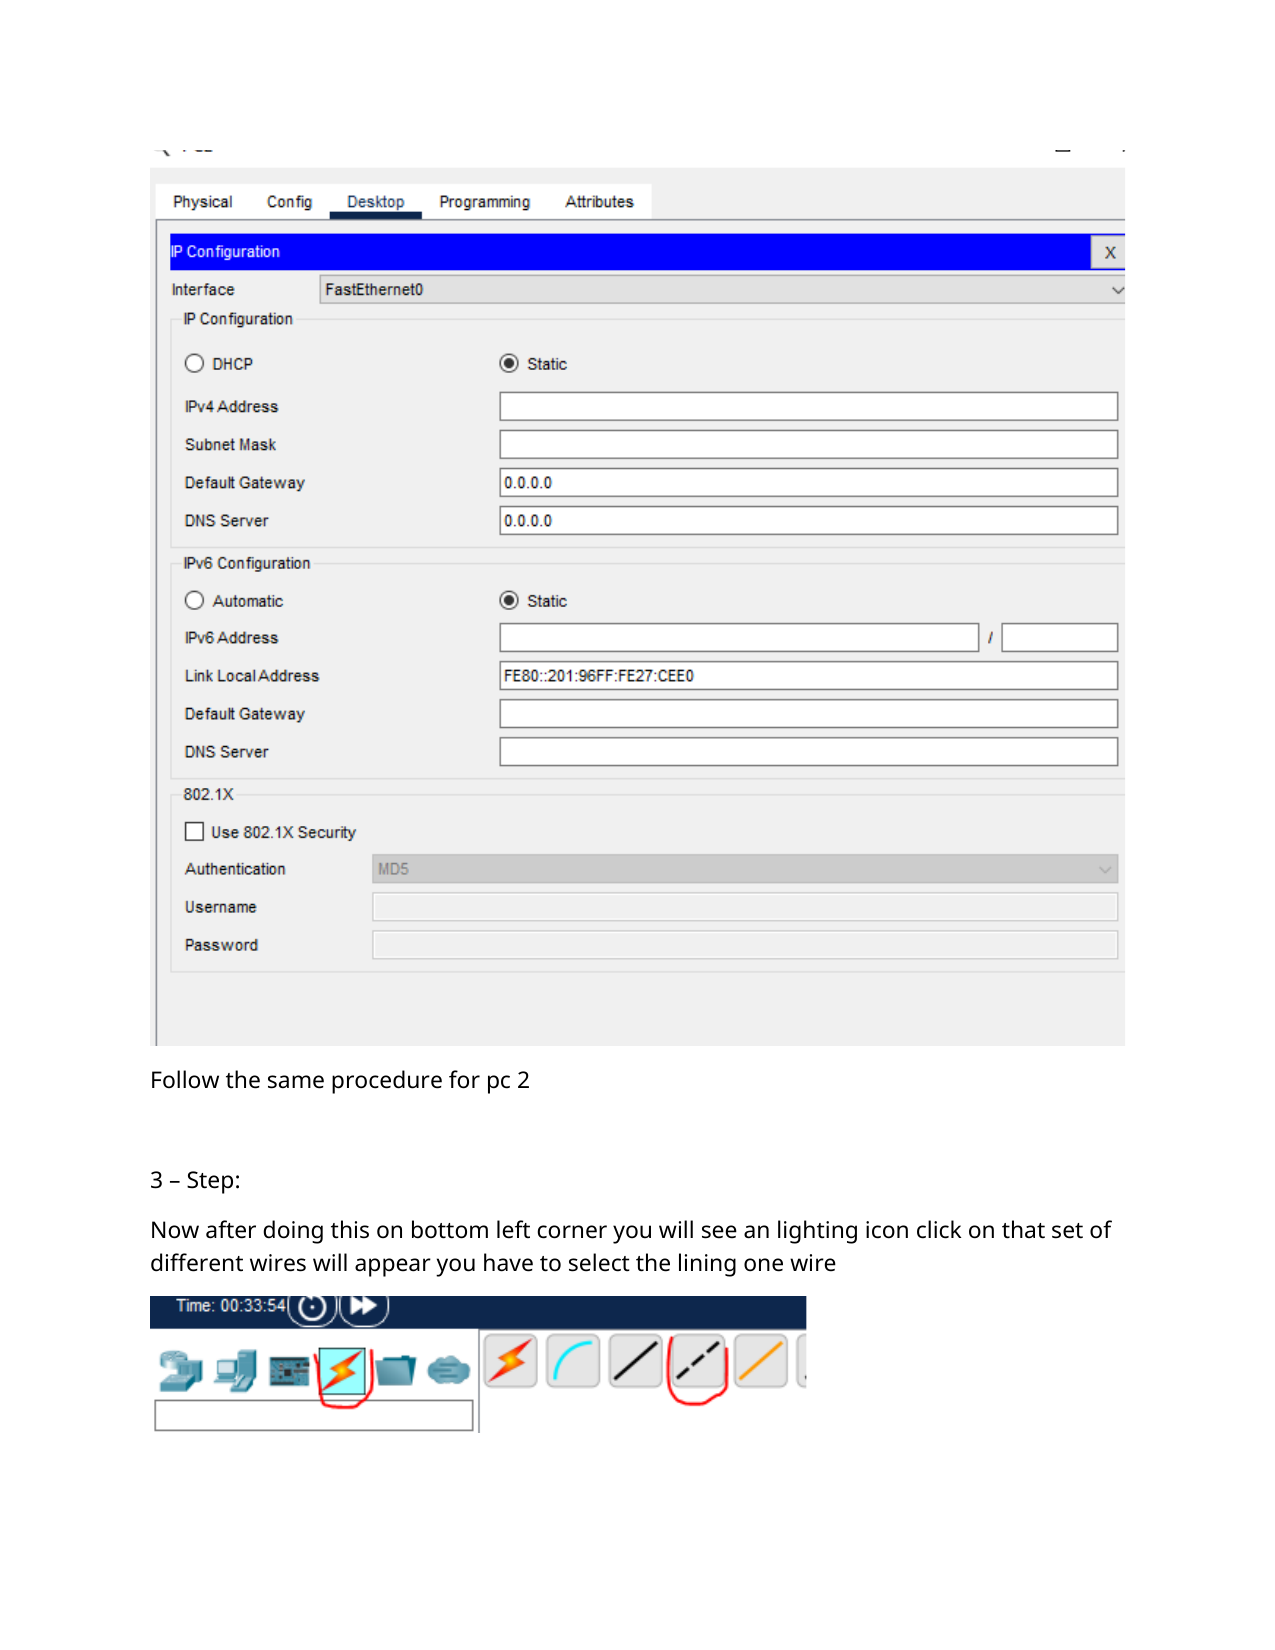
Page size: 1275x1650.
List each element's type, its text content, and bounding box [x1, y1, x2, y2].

text 3 – Step: [150, 1164, 1125, 1195]
text Now after doing this on bottom left corner you will see an lighting icon click on that set of different wires will appear you have to select the lining one wire [150, 1214, 1125, 1278]
text Follow the same procedure for pc 2 [150, 1064, 1125, 1096]
